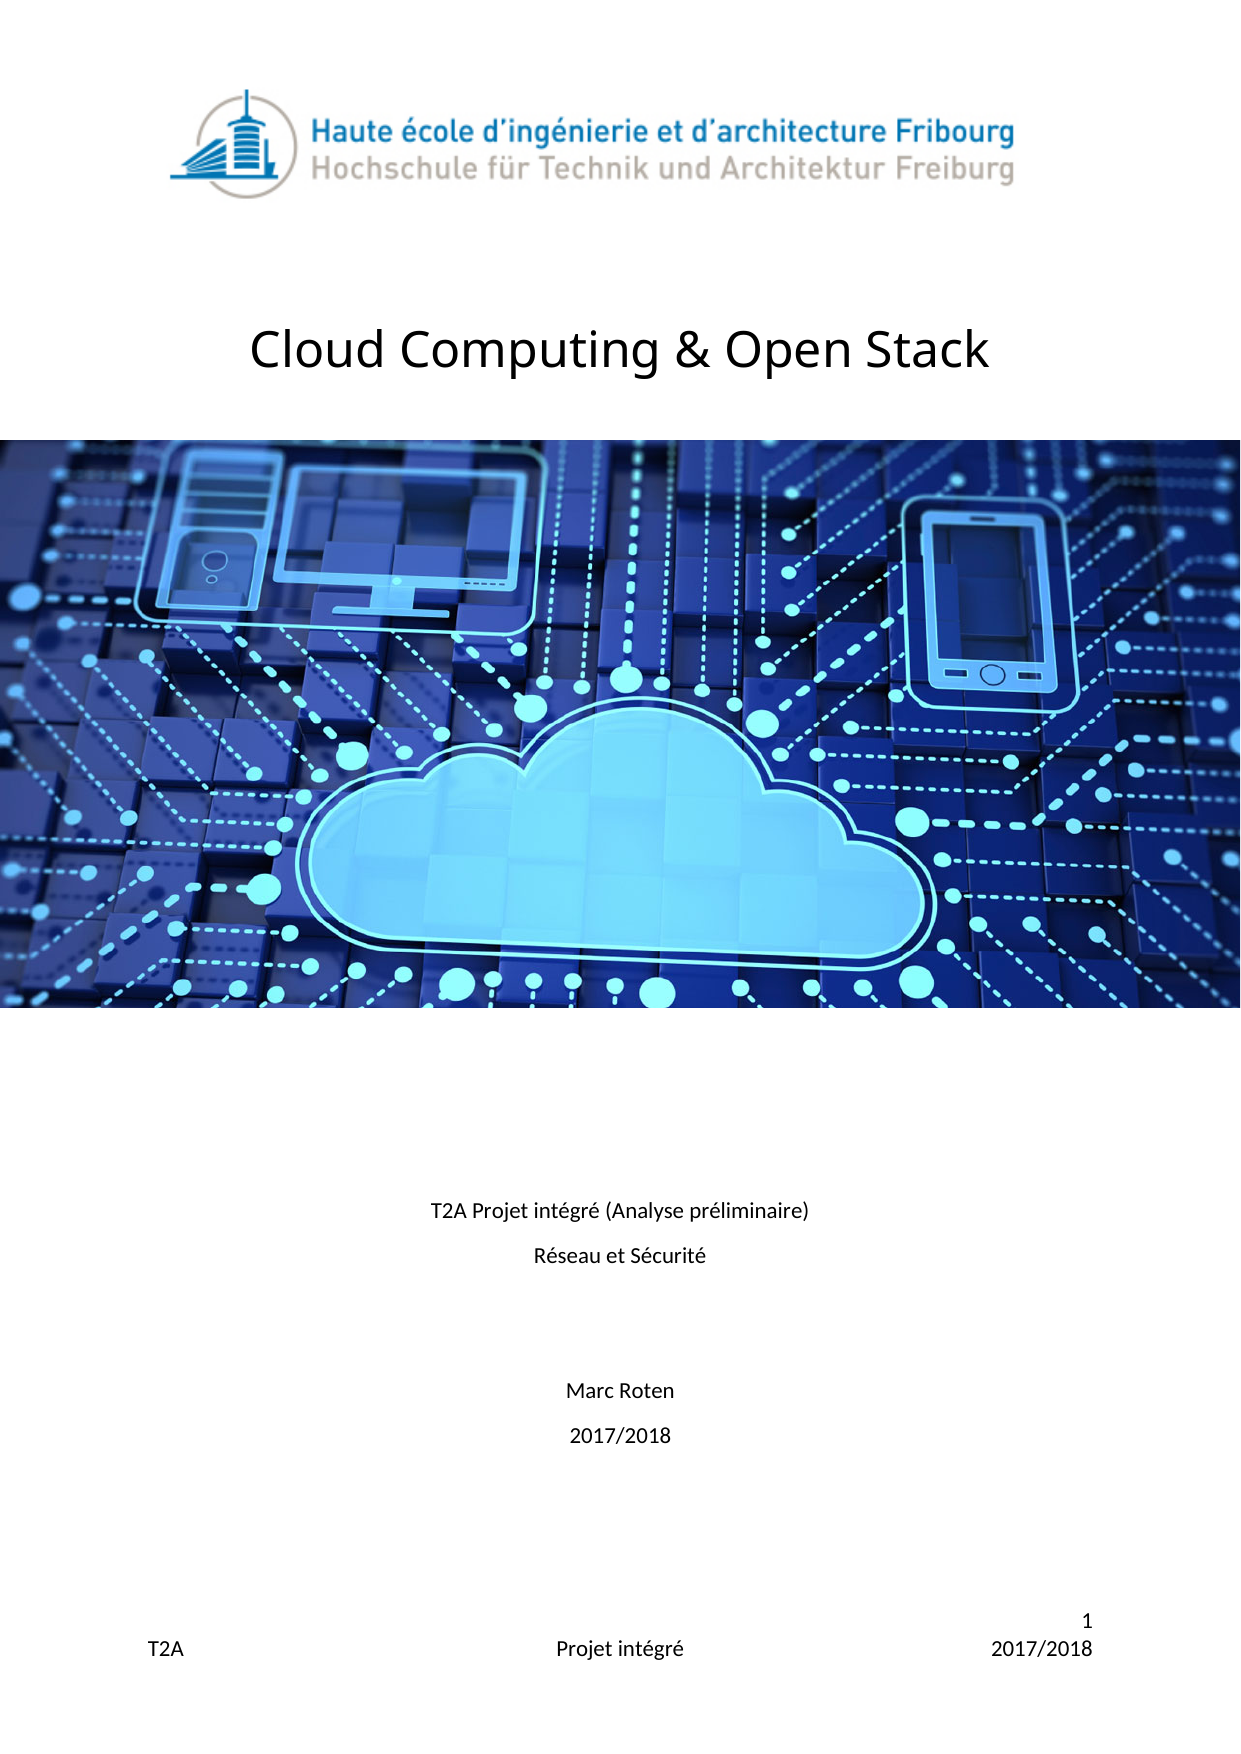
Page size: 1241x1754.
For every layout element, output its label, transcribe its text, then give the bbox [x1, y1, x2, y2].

text Cloud Computing & Open Stack [148, 314, 1093, 383]
text Réseau et Sécurité [148, 1241, 1093, 1269]
text 2017/2018 [148, 1421, 1093, 1449]
text Marc Roten [148, 1376, 1093, 1404]
text T2A Projet intégré (Analyse préliminaire) [148, 1196, 1093, 1224]
